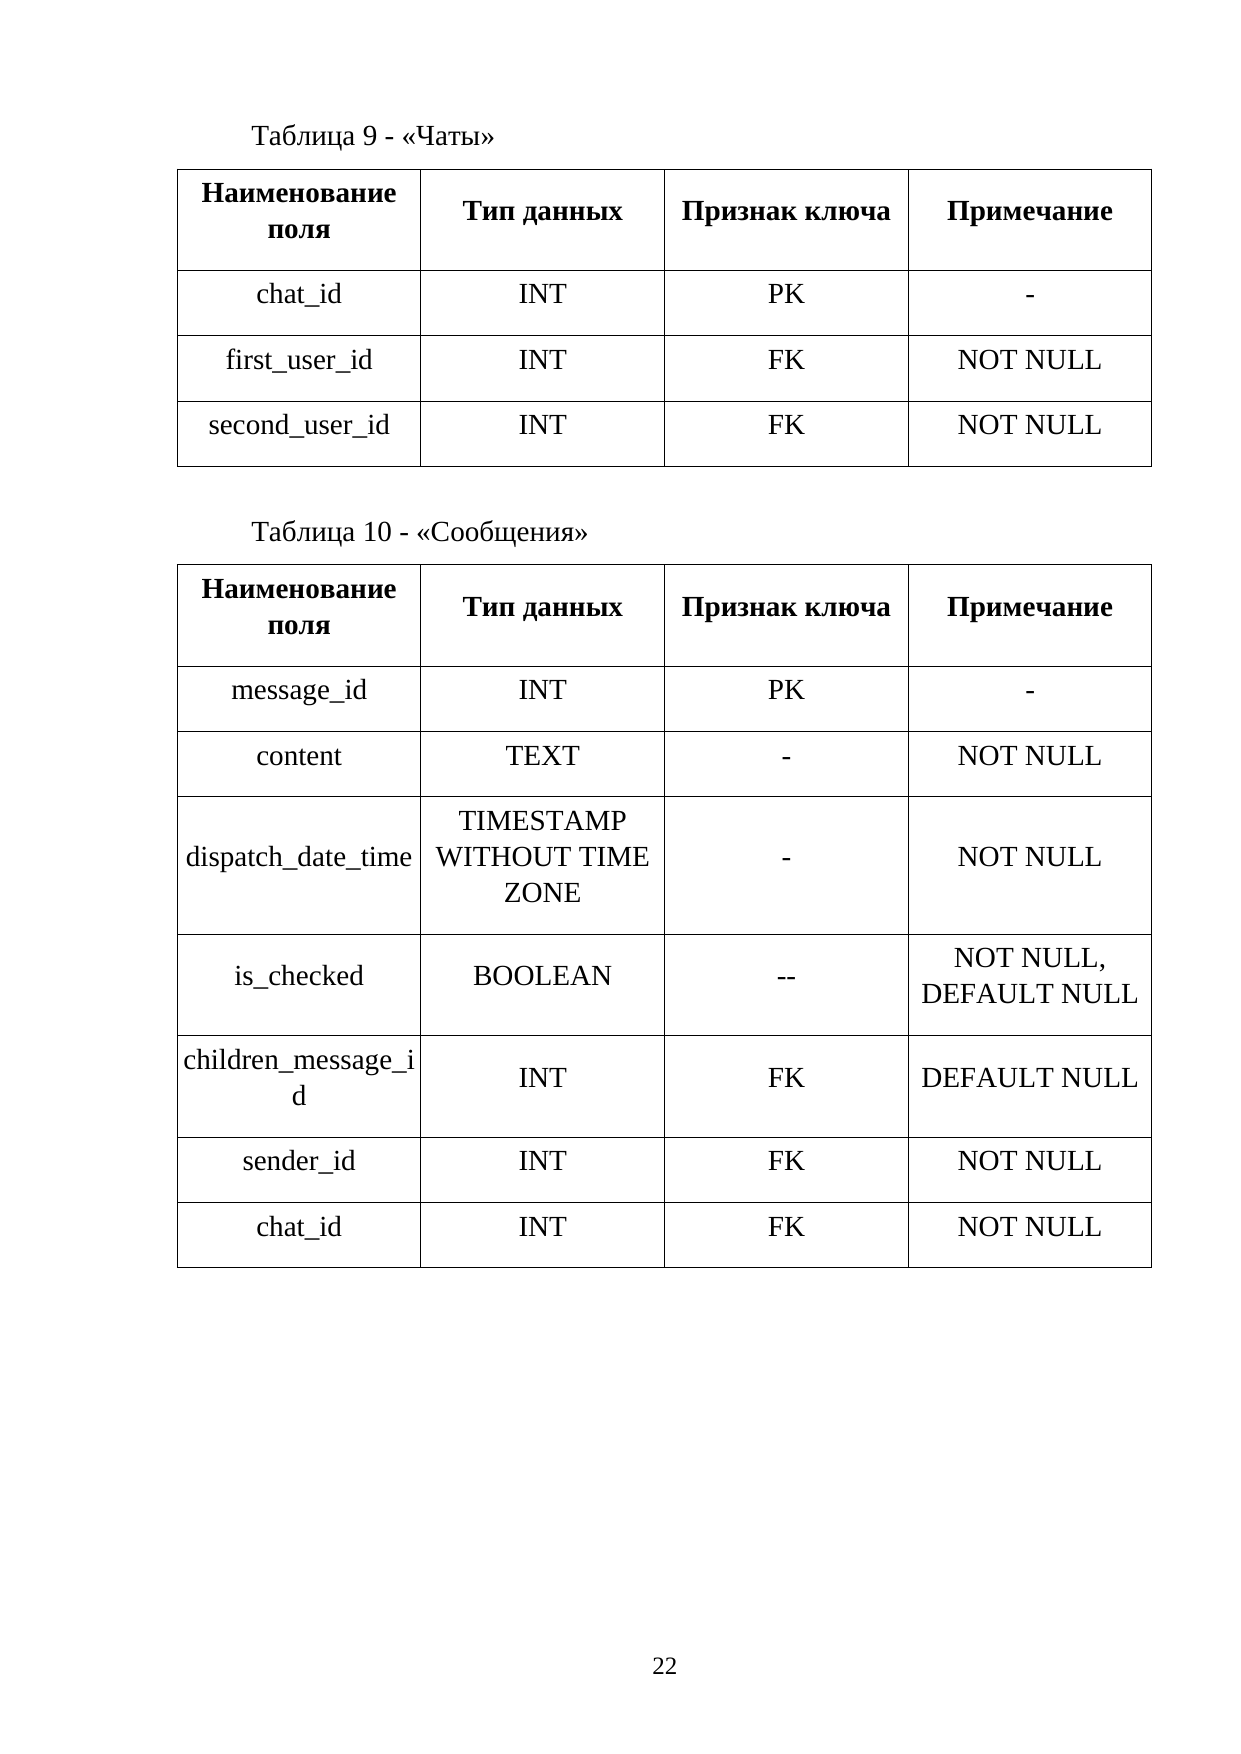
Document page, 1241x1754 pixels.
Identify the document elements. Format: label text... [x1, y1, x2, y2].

table_cell - [665, 797, 908, 934]
table_cell dispatch_date_time [178, 797, 420, 934]
text Таблица 10 - «Сообщения» [177, 514, 1152, 547]
table_header Примечание [909, 565, 1151, 666]
table_cell FK [665, 1036, 908, 1137]
table_cell FK [665, 1138, 908, 1202]
table_cell content [178, 732, 420, 796]
table_cell NOT NULL [909, 336, 1151, 401]
table_header Тип данных [421, 565, 664, 666]
table_cell - [909, 667, 1151, 731]
table_cell message_id [178, 667, 420, 731]
table_cell INT [421, 402, 664, 466]
table_cell TIMESTAMP WITHOUT TIME ZONE [421, 797, 664, 934]
table_cell NOT NULL [909, 732, 1151, 796]
table_cell sender_id [178, 1138, 420, 1202]
table_cell TEXT [421, 732, 664, 796]
table_header Примечание [909, 170, 1151, 270]
table_cell PK [665, 271, 908, 335]
table_cell NOT NULL [909, 1203, 1151, 1267]
table_cell INT [421, 1138, 664, 1202]
table_header Наименование поля [178, 170, 420, 270]
table_cell children_message_id [178, 1036, 420, 1137]
table_cell NOT NULL [909, 402, 1151, 466]
table_header Признак ключа [665, 170, 908, 270]
table_cell first_user_id [178, 336, 420, 401]
table_cell - [909, 271, 1151, 335]
table_header Наименование поля [178, 565, 420, 666]
table_header Тип данных [421, 170, 664, 270]
table_cell PK [665, 667, 908, 731]
table_cell INT [421, 1036, 664, 1137]
table_cell second_user_id [178, 402, 420, 466]
text Таблица 9 - «Чаты» [177, 118, 1152, 152]
table_cell NOT NULL, DEFAULT NULL [909, 935, 1151, 1035]
table_cell chat_id [178, 271, 420, 335]
table_cell INT [421, 1203, 664, 1267]
table_cell chat_id [178, 1203, 420, 1267]
table_cell NOT NULL [909, 1138, 1151, 1202]
table_cell DEFAULT NULL [909, 1036, 1151, 1137]
table_cell INT [421, 336, 664, 401]
table_cell FK [665, 402, 908, 466]
table_cell FK [665, 1203, 908, 1267]
table_cell FK [665, 336, 908, 401]
table_cell INT [421, 667, 664, 731]
table_cell NOT NULL [909, 797, 1151, 934]
table_header Признак ключа [665, 565, 908, 666]
table_cell - [665, 732, 908, 796]
table_cell is_checked [178, 935, 420, 1035]
table_cell BOOLEAN [421, 935, 664, 1035]
table_cell INT [421, 271, 664, 335]
table_cell -- [665, 935, 908, 1035]
